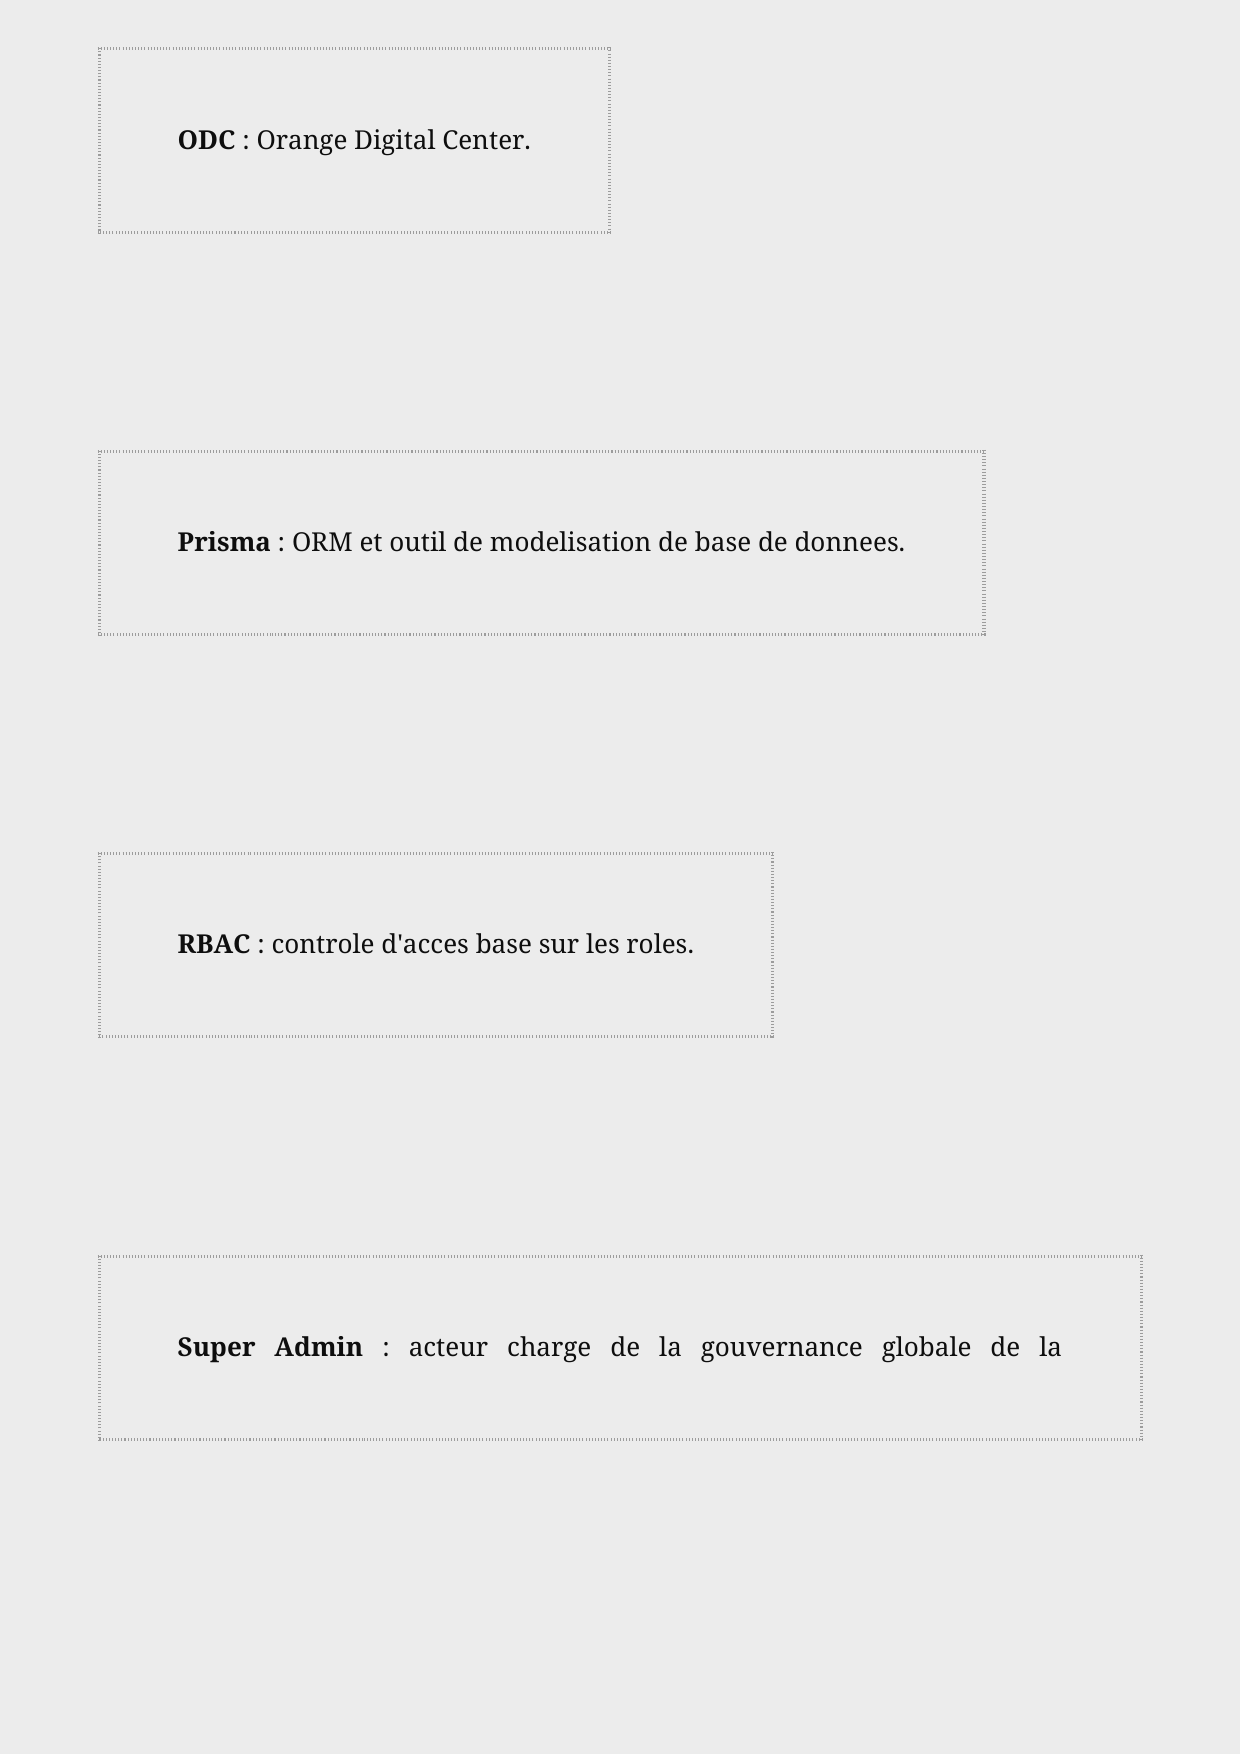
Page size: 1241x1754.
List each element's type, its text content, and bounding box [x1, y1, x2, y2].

text RBAC : controle d'acces base sur les roles. [97, 852, 1143, 1038]
text ODC : Orange Digital Center. [97, 47, 1143, 234]
text Super Admin : acteur charge de la gouvernance globale de la [97, 1254, 1143, 1441]
text Prisma : ORM et outil de modelisation de base de donnees. [97, 450, 1143, 636]
